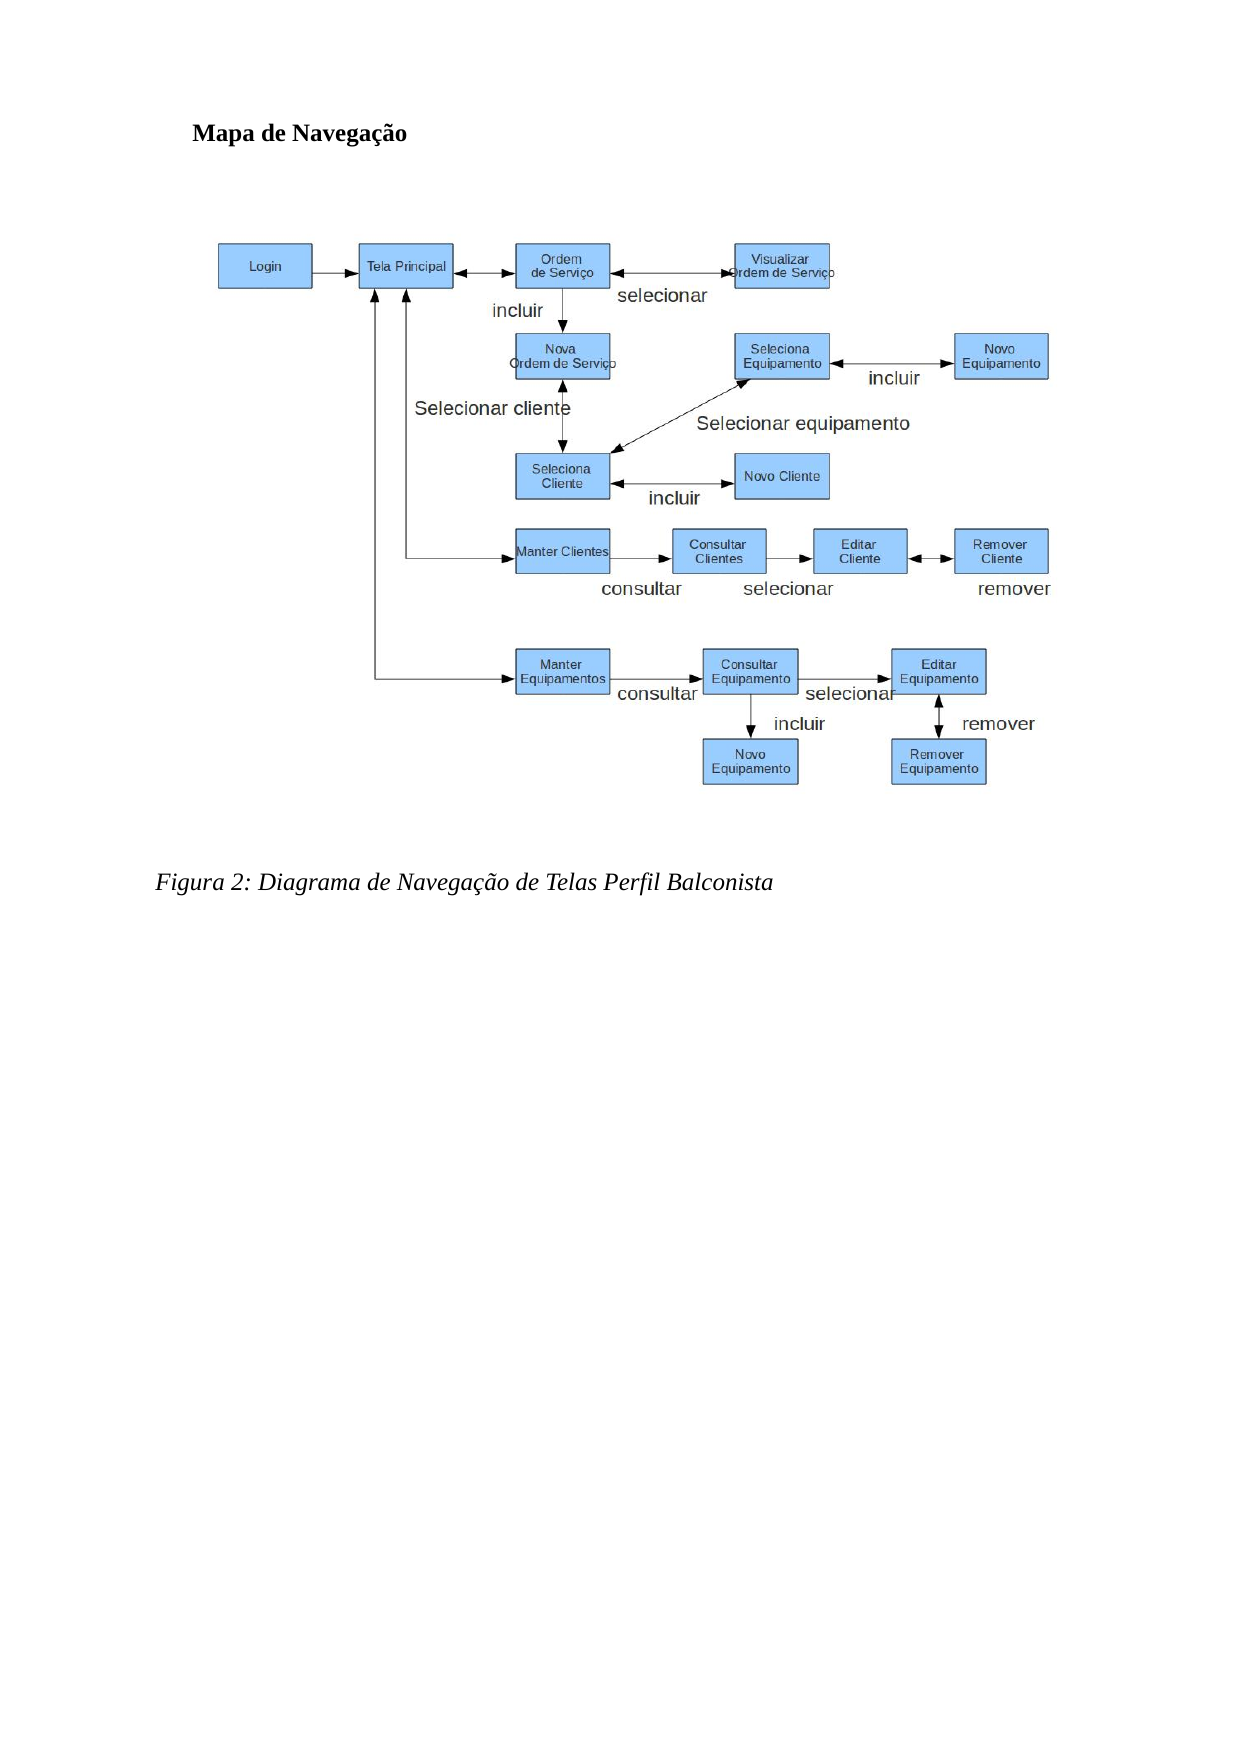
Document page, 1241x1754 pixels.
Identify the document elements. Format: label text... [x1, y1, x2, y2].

text Figura 2: Diagrama de Navegação de Telas Perfil Balconista [155, 867, 1085, 896]
text Mapa de Navegação [192, 118, 1122, 147]
picture [155, 184, 1086, 814]
